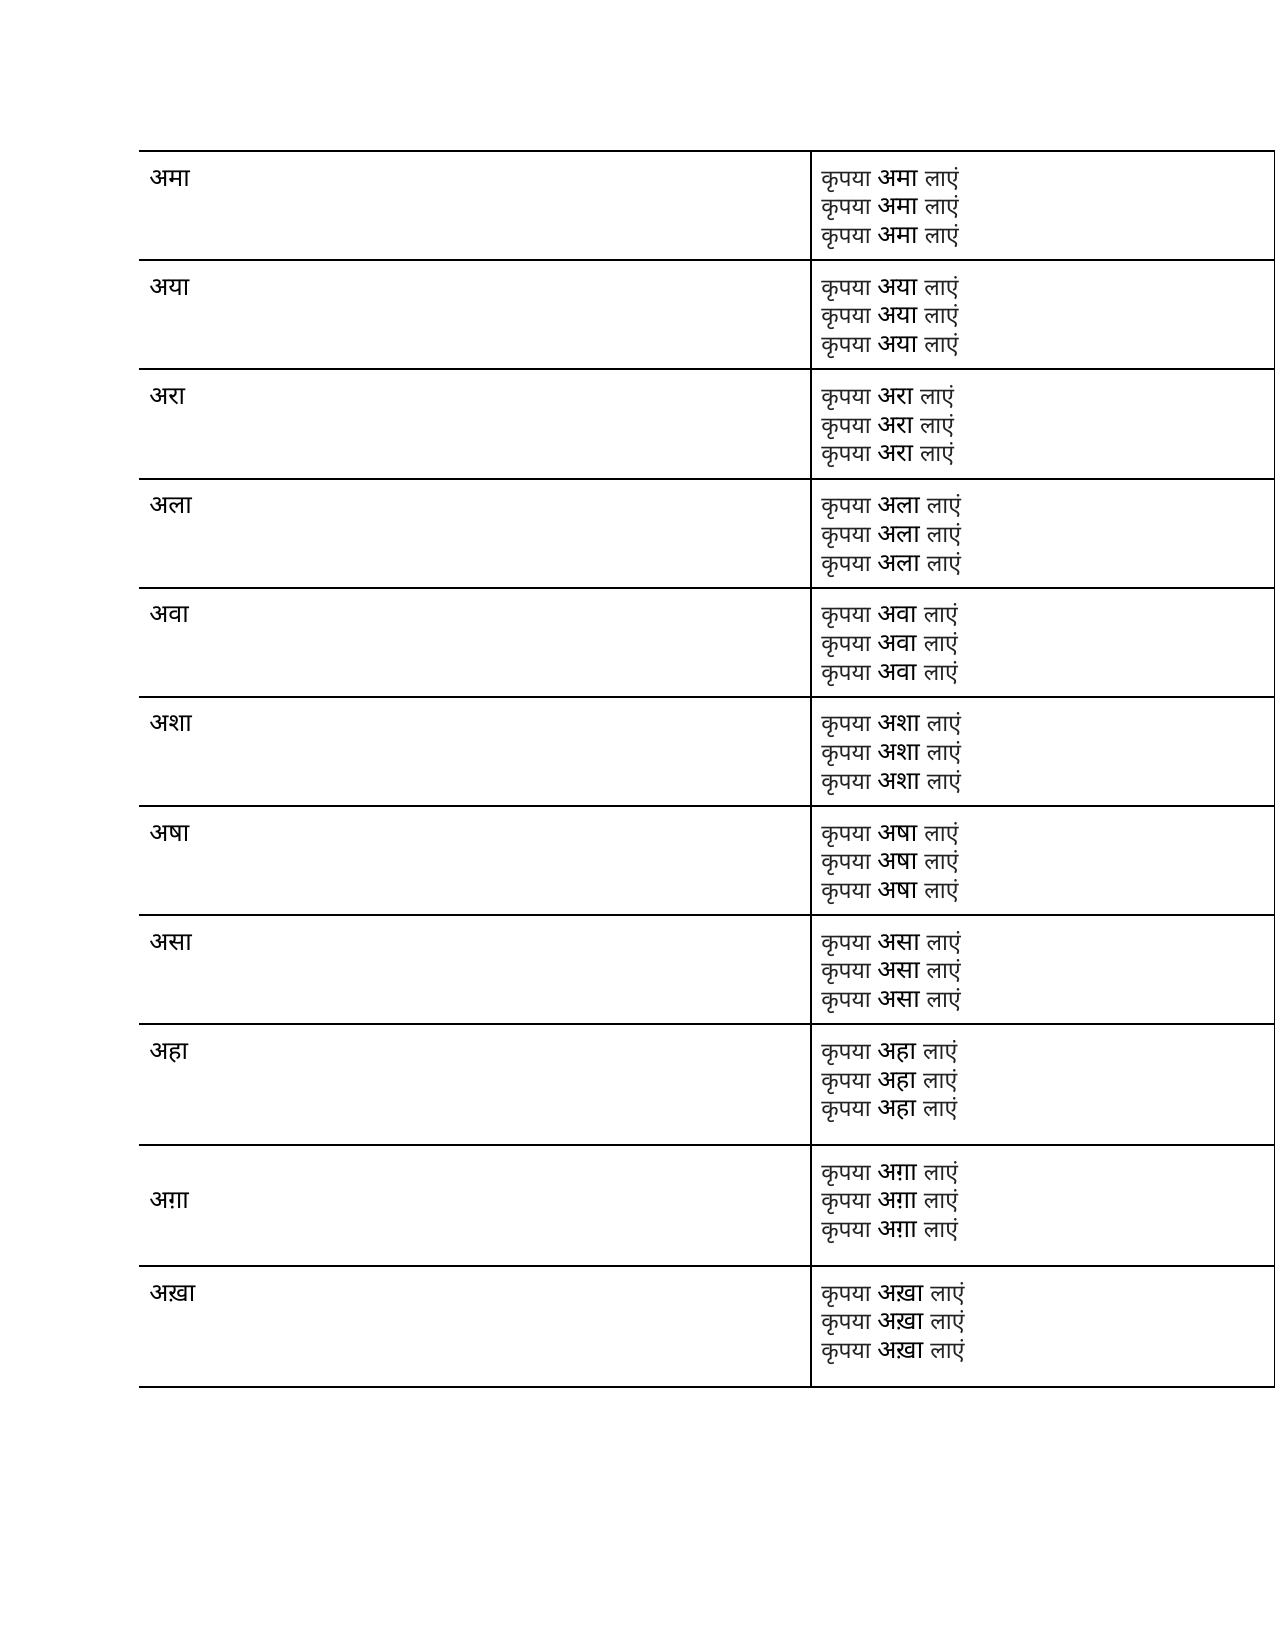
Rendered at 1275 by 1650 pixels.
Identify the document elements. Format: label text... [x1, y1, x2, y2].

table_cell कृपया अरा लाएं कृपया अरा लाएं कृपया अरा लाएं [812, 370, 1274, 477]
table_cell अला [139, 480, 810, 587]
table_cell कृपया अमा लाएं कृपया अमा लाएं कृपया अमा लाएं [812, 152, 1274, 259]
table_cell कृपया असा लाएं कृपया असा लाएं कृपया असा लाएं [812, 916, 1274, 1023]
table_cell कृपया अषा लाएं कृपया अषा लाएं कृपया अषा लाएं [812, 807, 1274, 914]
table_cell अया [139, 261, 810, 368]
table_cell कृपया अहा लाएं कृपया अहा लाएं कृपया अहा लाएं [812, 1025, 1274, 1144]
table_cell अग़ा [139, 1146, 810, 1265]
table_cell अषा [139, 807, 810, 914]
table_cell कृपया अख़ा लाएं कृपया अख़ा लाएं कृपया अख़ा लाएं [812, 1267, 1274, 1386]
table_cell कृपया अग़ा लाएं कृपया अग़ा लाएं कृपया अग़ा लाएं [812, 1146, 1274, 1265]
table_cell अरा [139, 370, 810, 477]
table_cell असा [139, 916, 810, 1023]
table_cell कृपया अला लाएं कृपया अला लाएं कृपया अला लाएं [812, 480, 1274, 587]
table_cell कृपया अवा लाएं कृपया अवा लाएं कृपया अवा लाएं [812, 589, 1274, 696]
table_cell कृपया अशा लाएं कृपया अशा लाएं कृपया अशा लाएं [812, 698, 1274, 805]
table_cell अहा [139, 1025, 810, 1144]
table_cell अवा [139, 589, 810, 696]
table_cell अख़ा [139, 1267, 810, 1386]
table_cell कृपया अया लाएं कृपया अया लाएं कृपया अया लाएं [812, 261, 1274, 368]
table_cell अशा [139, 698, 810, 805]
table_cell अमा [139, 152, 810, 259]
